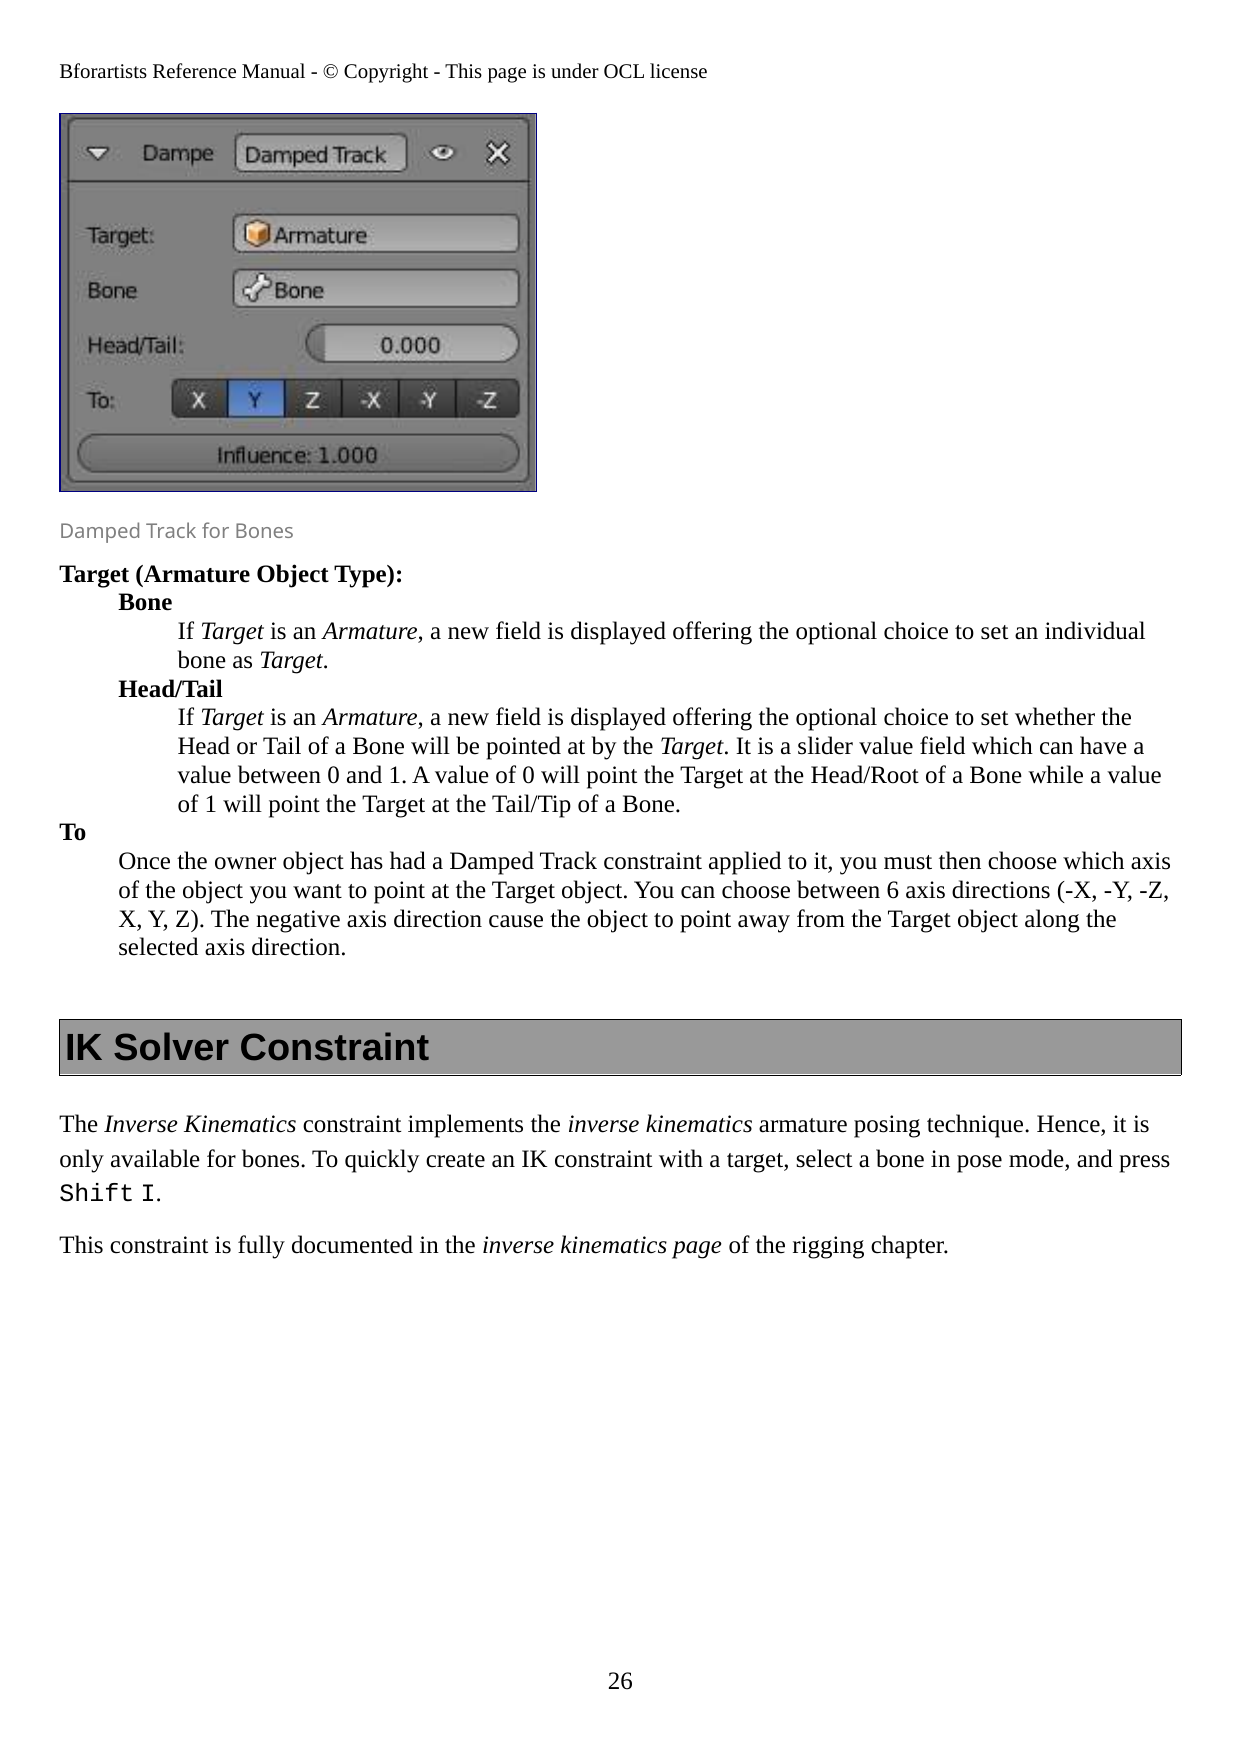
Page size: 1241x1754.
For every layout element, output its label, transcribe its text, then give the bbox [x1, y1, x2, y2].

subtitle Head/Tail [118, 674, 1181, 702]
subtitle Target (Armature Object Type): [59, 559, 1181, 587]
text Damped Track for Bones [59, 513, 1181, 544]
list If Target is an Armature, a new field is displayed offering the optional choice to set whether the Head or Tail of a Bone will be pointed at by the Target. It is a slider value field which can have a value between 0 and 1. A value of 0 will point the Target at the Head/Root of a Bone while a value of 1 will point the Target at the Tail/Tip of a Bone. [177, 702, 1181, 817]
picture [61, 114, 536, 491]
text This constraint is fully documented in the inverse kinematics page of the rigging chapter. [59, 1230, 1181, 1258]
list If Target is an Armature, a new field is displayed offering the optional choice to set an individual bone as Target. [177, 616, 1181, 674]
subtitle Bone [118, 587, 1181, 616]
subtitle To [59, 817, 1181, 846]
list Once the owner object has had a Damped Track constraint applied to it, you must then choose which axis of the object you want to point at the Target object. You can choose between 6 axis directions (-X, -Y, -Z, X, Y, Z). The negative axis direction cause the object to point away from the Target object along the selected axis direction. [118, 846, 1181, 961]
text The Inverse Kinematics constraint implements the inverse kinematics armature posing technique. Hence, it is only available for bones. To quickly create an IK constraint with a target, select a bone in pose mode, and press Shift I. [59, 1109, 1181, 1209]
table_header IK Solver Constraint [60, 1020, 1181, 1074]
